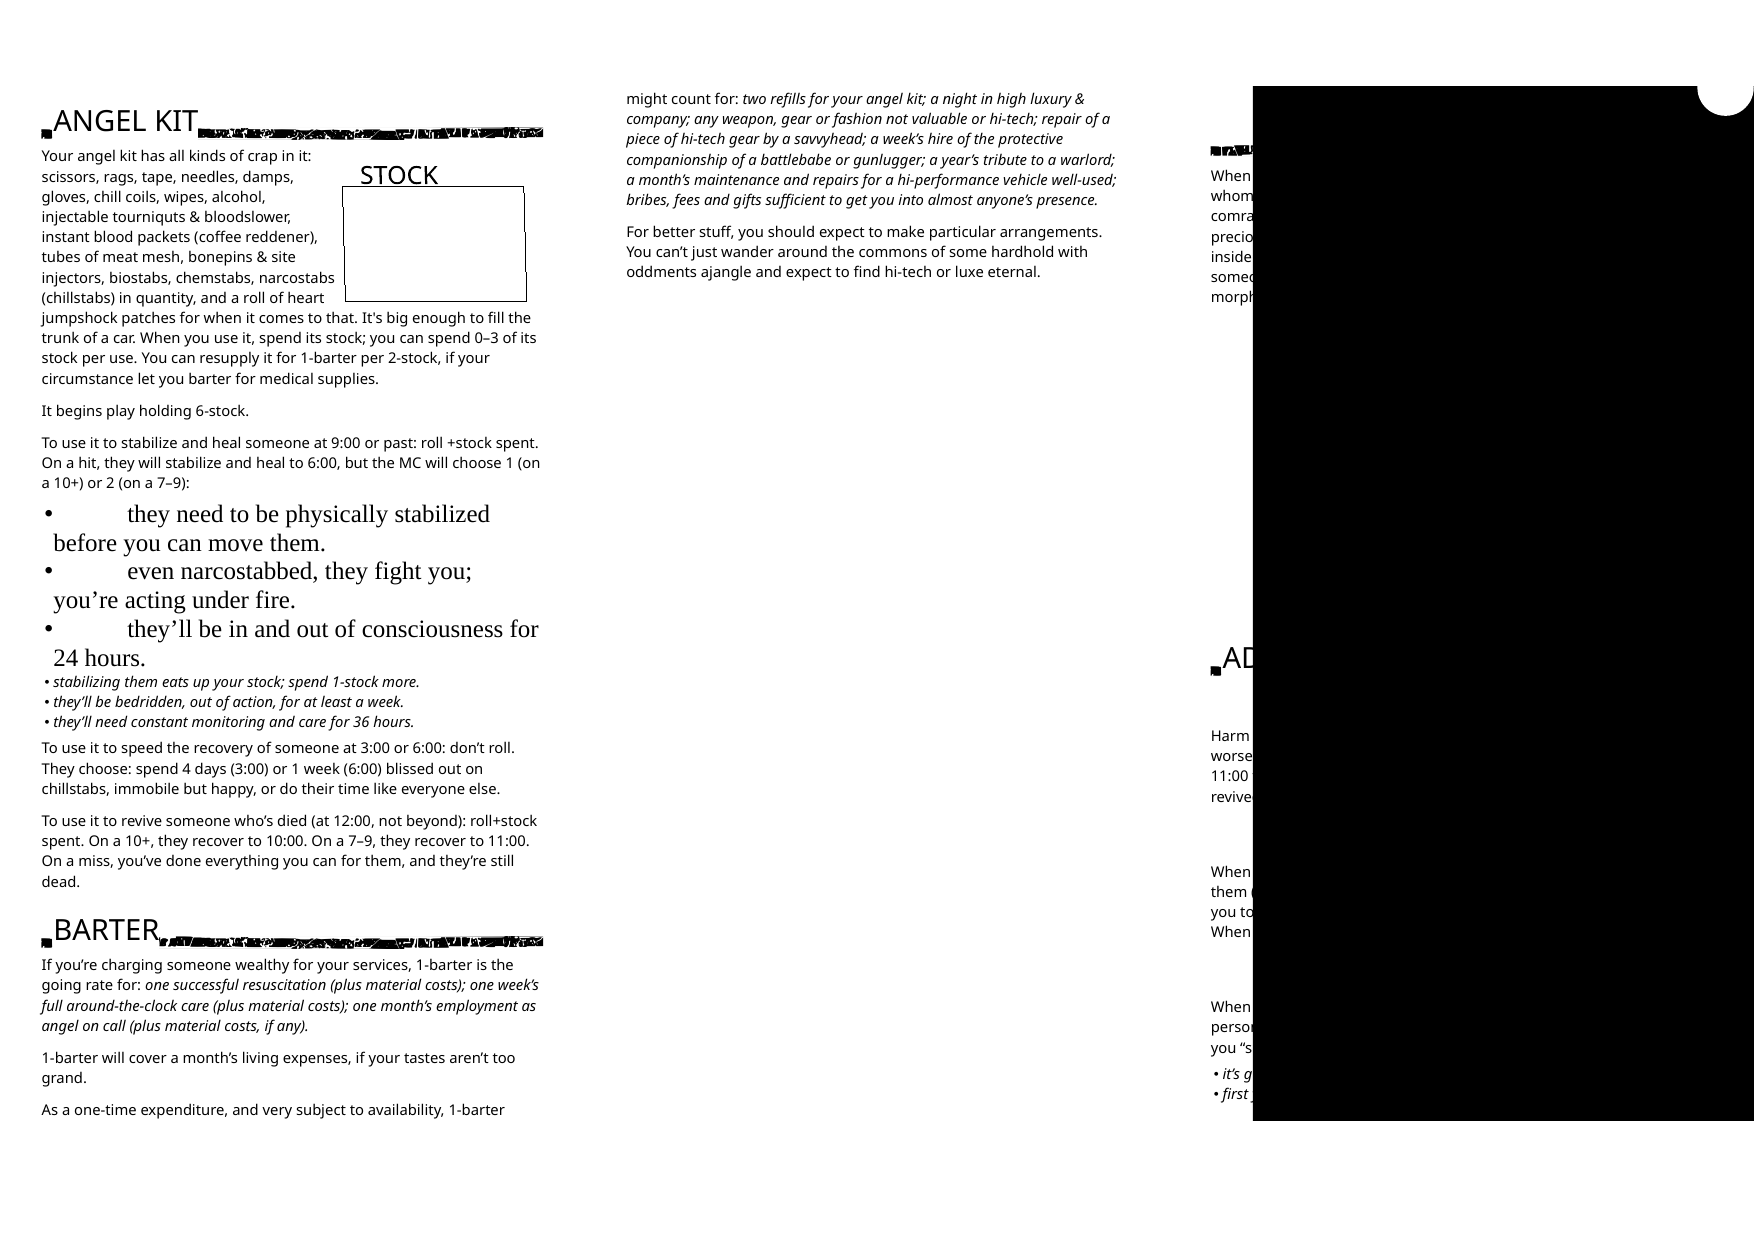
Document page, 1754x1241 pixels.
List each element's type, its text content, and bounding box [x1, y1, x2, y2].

subtitle Harm & Healing [1211, 683, 1252, 717]
list they’ll be bedridden, out of action, for at least a week. [44, 692, 543, 712]
text As a one-time expenditure, and very subject to availability, 1-barter [41, 1100, 543, 1120]
subtitle Peripheral Move [1211, 818, 1252, 852]
text 1-barter will cover a month’s living expenses, if your tastes aren’t too grand. [41, 1047, 543, 1088]
subtitle ANGEL KIT [41, 100, 53, 140]
text If you’re charging someone wealthy for your services, 1-barter is the going rate for: one successful resuscitation (plus material costs); one week’s full around-the-clock care (plus material costs); one month’s employment as angel on call (plus material costs, if any). [41, 955, 543, 1036]
subtitle additional rules [1211, 637, 1222, 677]
text To use it to stabilize and heal someone at 9:00 or past: roll +stock spent. On a hit, they will stabilize and heal to 6:00, but the MC will choose 1 (on a 10+) or 2 (on a 7–9): [41, 432, 543, 493]
text It begins play holding 6-stock. [41, 400, 543, 421]
text Apocalypse World [1211, 330, 1252, 625]
subtitle ANGEL KIT [198, 100, 543, 140]
text To use it to revive someone who’s died (at 12:00, not beyond): roll+stock spent. On a 10+, they recover to 10:00. On a 7–9, they recover to 11:00. On a miss, you’ve done everything you can for them, and they’re still dead. [41, 811, 543, 891]
subtitle THE ANGEL [1211, 106, 1252, 157]
subtitle BARTER [41, 909, 53, 949]
subtitle a character playbook for [1211, 313, 1252, 330]
text To use it to speed the recovery of someone at 3:00 or 6:00: don’t roll. They choose: spend 4 days (3:00) or 1 week (6:00) blissed out on chillstabs, immobile but happy, or do their time like everyone else. [41, 738, 543, 799]
subtitle BARTER [159, 909, 543, 949]
list even narcostabbed, they fight you; you’re acting under fire. [44, 556, 543, 614]
text For better stuff, you should expect to make particular arrangements. You can’t just wander around the commons of some hardhold with oddments ajangle and expect to find hi-tech or luxe eternal. [626, 222, 1128, 282]
list stabilizing them eats up your stock; spend 1-stock more. [44, 671, 543, 692]
subtitle Infirmary [1211, 954, 1252, 988]
text might count for: two refills for your angel kit; a night in high luxury & company; any weapon, gear or fashion not valuable or hi-tech; repair of a piece of hi-tech gear by a savvyhead; a week’s hire of the protective companionship of a battlebabe or gunlugger; a year’s tribute to a warlord; a month’s maintenance and repairs for a hi-performance vehicle well-used; bribes, fees and gifts sufficient to get you into almost anyone’s presence. [626, 88, 1128, 210]
subtitle Introducing [1211, 88, 1252, 106]
list they’ll be in and out of consciousness for 24 hours. [44, 614, 543, 671]
list they need to be physically stabilized before you can move them. [44, 499, 543, 556]
list they’ll need constant monitoring and care for 36 hours. [44, 712, 543, 732]
text Your angel kit has all kinds of crap in it: scissors, rags, tape, needles, damps, gloves, chill coils, wipes, alcohol, injectable tourniquts & bloodslower, instant blood packets (coffee reddener), tubes of meat mesh, bonepins & site injectors, biostabs, chemstabs, narcostabs (chillstabs) in quantity, and a roll of heart jumpshock patches for when it comes to that. It's big enough to fill the trunk of a car. When you use it, spend its stock; you can spend 0–3 of its stock per use. You can resupply it for 1-barter per 2-stock, if your circumstance let you barter for medical supplies. [41, 146, 543, 388]
